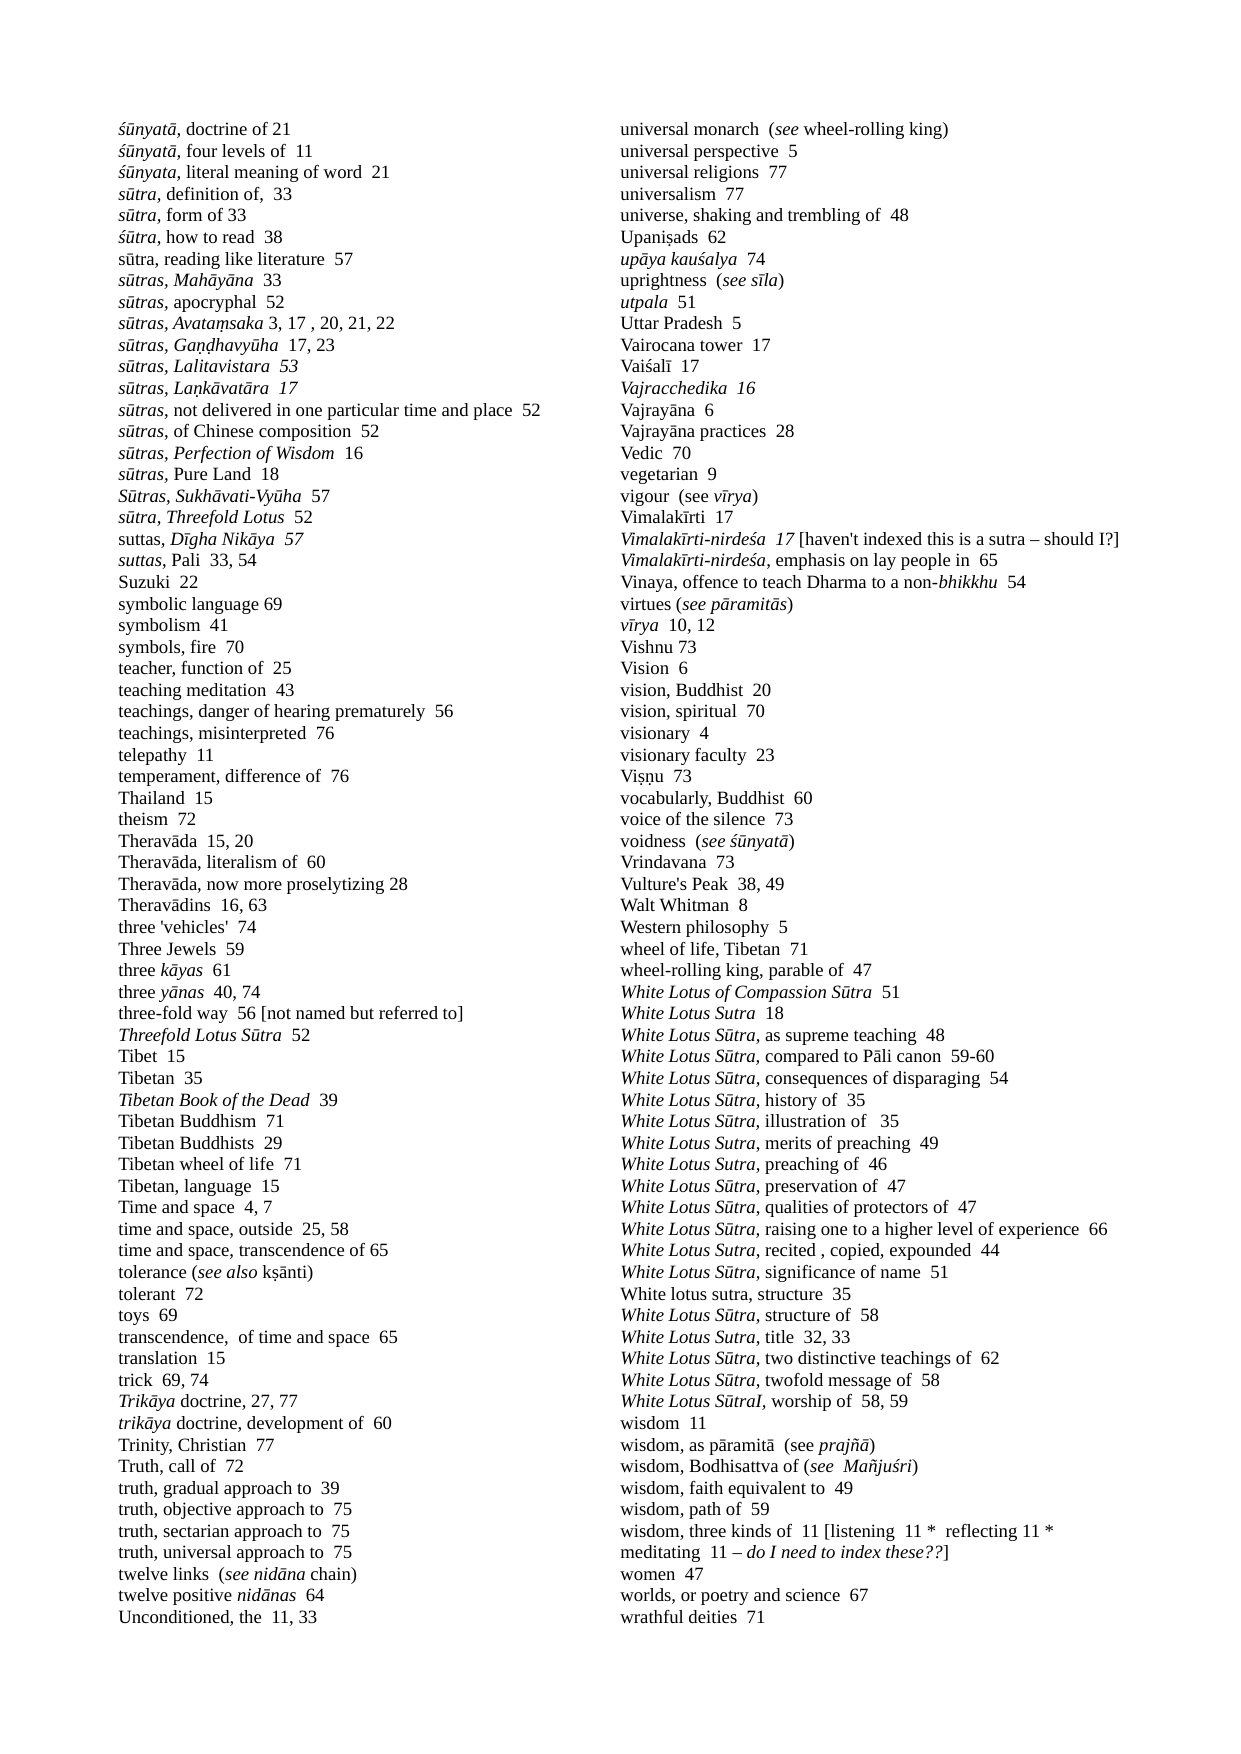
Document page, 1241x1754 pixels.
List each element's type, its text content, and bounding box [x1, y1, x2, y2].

text Sūtras, Sukhāvati-Vyūha 57 [118, 485, 620, 506]
text sūtras, not delivered in one particular time and place 52 [118, 398, 620, 420]
text Walt Whitman 8 [620, 894, 1122, 916]
text wrathful deities 71 [620, 1606, 1122, 1627]
text White Lotus Sūtra, preservation of 47 [620, 1175, 1122, 1196]
text White Lotus of Compassion Sūtra 51 [620, 981, 1122, 1002]
text Vajrayāna practices 28 [620, 420, 1122, 442]
text Theravāda 15, 20 [118, 830, 620, 851]
text sūtras, Mahāyāna 33 [118, 269, 620, 291]
text White Lotus Sūtra, history of 35 [620, 1088, 1122, 1110]
text Vairocana tower 17 [620, 334, 1122, 355]
text sūtras, Perfection of Wisdom 16 [118, 442, 620, 463]
text symbolism 41 [118, 614, 620, 636]
text wheel-rolling king, parable of 47 [620, 959, 1122, 981]
text trikāya doctrine, development of 60 [118, 1412, 620, 1433]
text teaching meditation 43 [118, 679, 620, 700]
text truth, gradual approach to 39 [118, 1477, 620, 1498]
text White Lotus Sutra, merits of preaching 49 [620, 1132, 1122, 1153]
text vision, spiritual 70 [620, 700, 1122, 722]
text White Lotus Sutra, recited , copied, expounded 44 [620, 1239, 1122, 1261]
text vigour (see vīrya) [620, 485, 1122, 506]
text time and space, outside 25, 58 [118, 1218, 620, 1239]
text transcendence, of time and space 65 [118, 1326, 620, 1347]
text temperament, difference of 76 [118, 765, 620, 787]
text teachings, danger of hearing prematurely 56 [118, 700, 620, 722]
text White Lotus Sūtra, twofold message of 58 [620, 1369, 1122, 1390]
text Vimalakīrti-nirdeśa, emphasis on lay people in 65 [620, 549, 1122, 571]
text Thailand 15 [118, 787, 620, 808]
text visionary faculty 23 [620, 743, 1122, 765]
text utpala 51 [620, 291, 1122, 312]
text Truth, call of 72 [118, 1455, 620, 1477]
text upāya kauśalya 74 [620, 247, 1122, 269]
text sūtras, of Chinese composition 52 [118, 420, 620, 442]
text sūtras, Gaṇḍhavyūha 17, 23 [118, 334, 620, 355]
text sūtras, Laṇkāvatāra 17 [118, 377, 620, 398]
text wisdom 11 [620, 1412, 1122, 1433]
text suttas, Dīgha Nikāya 57 [118, 528, 620, 549]
text uprightness (see sīla) [620, 269, 1122, 291]
text worlds, or poetry and science 67 [620, 1584, 1122, 1606]
text universal perspective 5 [620, 140, 1122, 161]
text Vinaya, offence to teach Dharma to a non-bhikkhu 54 [620, 571, 1122, 592]
text suttas, Pali 33, 54 [118, 549, 620, 571]
text Theravādins 16, 63 [118, 894, 620, 916]
text translation 15 [118, 1347, 620, 1369]
text wisdom, path of 59 [620, 1498, 1122, 1520]
text Vishnu 73 [620, 636, 1122, 657]
text vision, Buddhist 20 [620, 679, 1122, 700]
text twelve positive nidānas 64 [118, 1584, 620, 1606]
text wisdom, Bodhisattva of (see Mañjuśri) [620, 1455, 1122, 1477]
text Trikāya doctrine, 27, 77 [118, 1390, 620, 1412]
text symbols, fire 70 [118, 636, 620, 657]
text theism 72 [118, 808, 620, 830]
text truth, sectarian approach to 75 [118, 1520, 620, 1541]
text White Lotus Sūtra, two distinctive teachings of 62 [620, 1347, 1122, 1369]
text śūnyatā, four levels of 11 [118, 140, 620, 161]
text White Lotus Sūtra, compared to Pāli canon 59-60 [620, 1045, 1122, 1067]
text Uttar Pradesh 5 [620, 312, 1122, 334]
text Vulture's Peak 38, 49 [620, 873, 1122, 894]
text White Lotus Sūtra, qualities of protectors of 47 [620, 1196, 1122, 1218]
text White Lotus Sūtra, illustration of 35 [620, 1110, 1122, 1132]
text trick 69, 74 [118, 1369, 620, 1390]
text Theravāda, literalism of 60 [118, 851, 620, 873]
text Vimalakīrti-nirdeśa 17 [haven't indexed this is a sutra – should I?] [620, 528, 1122, 549]
text tolerance (see also kṣānti) [118, 1261, 620, 1282]
text Tibetan 35 [118, 1067, 620, 1088]
text sūtra, reading like literature 57 [118, 247, 620, 269]
text sūtras, Lalitavistara 53 [118, 355, 620, 377]
text voidness (see śūnyatā) [620, 830, 1122, 851]
text teachings, misinterpreted 76 [118, 722, 620, 743]
text Vrindavana 73 [620, 851, 1122, 873]
text Three Jewels 59 [118, 937, 620, 959]
text White Lotus Sūtra, significance of name 51 [620, 1261, 1122, 1282]
text women 47 [620, 1563, 1122, 1584]
text sūtras, apocryphal 52 [118, 291, 620, 312]
text wisdom, as pāramitā (see prajñā) [620, 1433, 1122, 1455]
text Tibet 15 [118, 1045, 620, 1067]
text virtues (see pāramitās) [620, 592, 1122, 614]
text tolerant 72 [118, 1282, 620, 1304]
text śūnyatā, doctrine of 21 [118, 118, 620, 140]
text three-fold way 56 [not named but referred to] [118, 1002, 620, 1024]
text telepathy 11 [118, 743, 620, 765]
text twelve links (see nidāna chain) [118, 1563, 620, 1584]
text White Lotus Sutra 18 [620, 1002, 1122, 1024]
text Tibetan Book of the Dead 39 [118, 1088, 620, 1110]
text vīrya 10, 12 [620, 614, 1122, 636]
text universal monarch (see wheel-rolling king) [620, 118, 1122, 140]
text wisdom, three kinds of 11 [listening 11 * reflecting 11 * meditating 11 – do I need to index these??] [620, 1520, 1122, 1563]
text Viṣṇu 73 [620, 765, 1122, 787]
text Vajracchedika 16 [620, 377, 1122, 398]
text Time and space 4, 7 [118, 1196, 620, 1218]
text three kāyas 61 [118, 959, 620, 981]
text teacher, function of 25 [118, 657, 620, 679]
text Western philosophy 5 [620, 916, 1122, 937]
text vocabularly, Buddhist 60 [620, 787, 1122, 808]
text Suzuki 22 [118, 571, 620, 592]
text White Lotus Sutra, title 32, 33 [620, 1326, 1122, 1347]
text sūtra, definition of, 33 [118, 183, 620, 204]
text Upaniṣads 62 [620, 226, 1122, 247]
text time and space, transcendence of 65 [118, 1239, 620, 1261]
text Vaiśalī 17 [620, 355, 1122, 377]
text Vision 6 [620, 657, 1122, 679]
text symbolic language 69 [118, 592, 620, 614]
text śūnyata, literal meaning of word 21 [118, 161, 620, 183]
text voice of the silence 73 [620, 808, 1122, 830]
text three 'vehicles' 74 [118, 916, 620, 937]
text vegetarian 9 [620, 463, 1122, 485]
text three yānas 40, 74 [118, 981, 620, 1002]
text Threefold Lotus Sūtra 52 [118, 1024, 620, 1045]
text White lotus sutra, structure 35 [620, 1282, 1122, 1304]
text universal religions 77 [620, 161, 1122, 183]
text sūtra, Threefold Lotus 52 [118, 506, 620, 528]
text Tibetan, language 15 [118, 1175, 620, 1196]
text White Lotus Sutra, preaching of 46 [620, 1153, 1122, 1175]
text White Lotus Sūtra, raising one to a higher level of experience 66 [620, 1218, 1122, 1239]
text sūtras, Pure Land 18 [118, 463, 620, 485]
text White Lotus Sūtra, consequences of disparaging 54 [620, 1067, 1122, 1088]
text universalism 77 [620, 183, 1122, 204]
text White Lotus SūtraI, worship of 58, 59 [620, 1390, 1122, 1412]
text White Lotus Sūtra, as supreme teaching 48 [620, 1024, 1122, 1045]
text śūtra, how to read 38 [118, 226, 620, 247]
text sūtras, Avataṃsaka 3, 17 , 20, 21, 22 [118, 312, 620, 334]
text Tibetan wheel of life 71 [118, 1153, 620, 1175]
text Tibetan Buddhism 71 [118, 1110, 620, 1132]
text Tibetan Buddhists 29 [118, 1132, 620, 1153]
text Unconditioned, the 11, 33 [118, 1606, 620, 1627]
text sūtra, form of 33 [118, 204, 620, 226]
text Theravāda, now more proselytizing 28 [118, 873, 620, 894]
text White Lotus Sūtra, structure of 58 [620, 1304, 1122, 1326]
text visionary 4 [620, 722, 1122, 743]
text Trinity, Christian 77 [118, 1433, 620, 1455]
text Vimalakīrti 17 [620, 506, 1122, 528]
text universe, shaking and trembling of 48 [620, 204, 1122, 226]
text Vajrayāna 6 [620, 398, 1122, 420]
text wisdom, faith equivalent to 49 [620, 1477, 1122, 1498]
text Vedic 70 [620, 442, 1122, 463]
text toys 69 [118, 1304, 620, 1326]
text truth, objective approach to 75 [118, 1498, 620, 1520]
text truth, universal approach to 75 [118, 1541, 620, 1563]
text wheel of life, Tibetan 71 [620, 937, 1122, 959]
